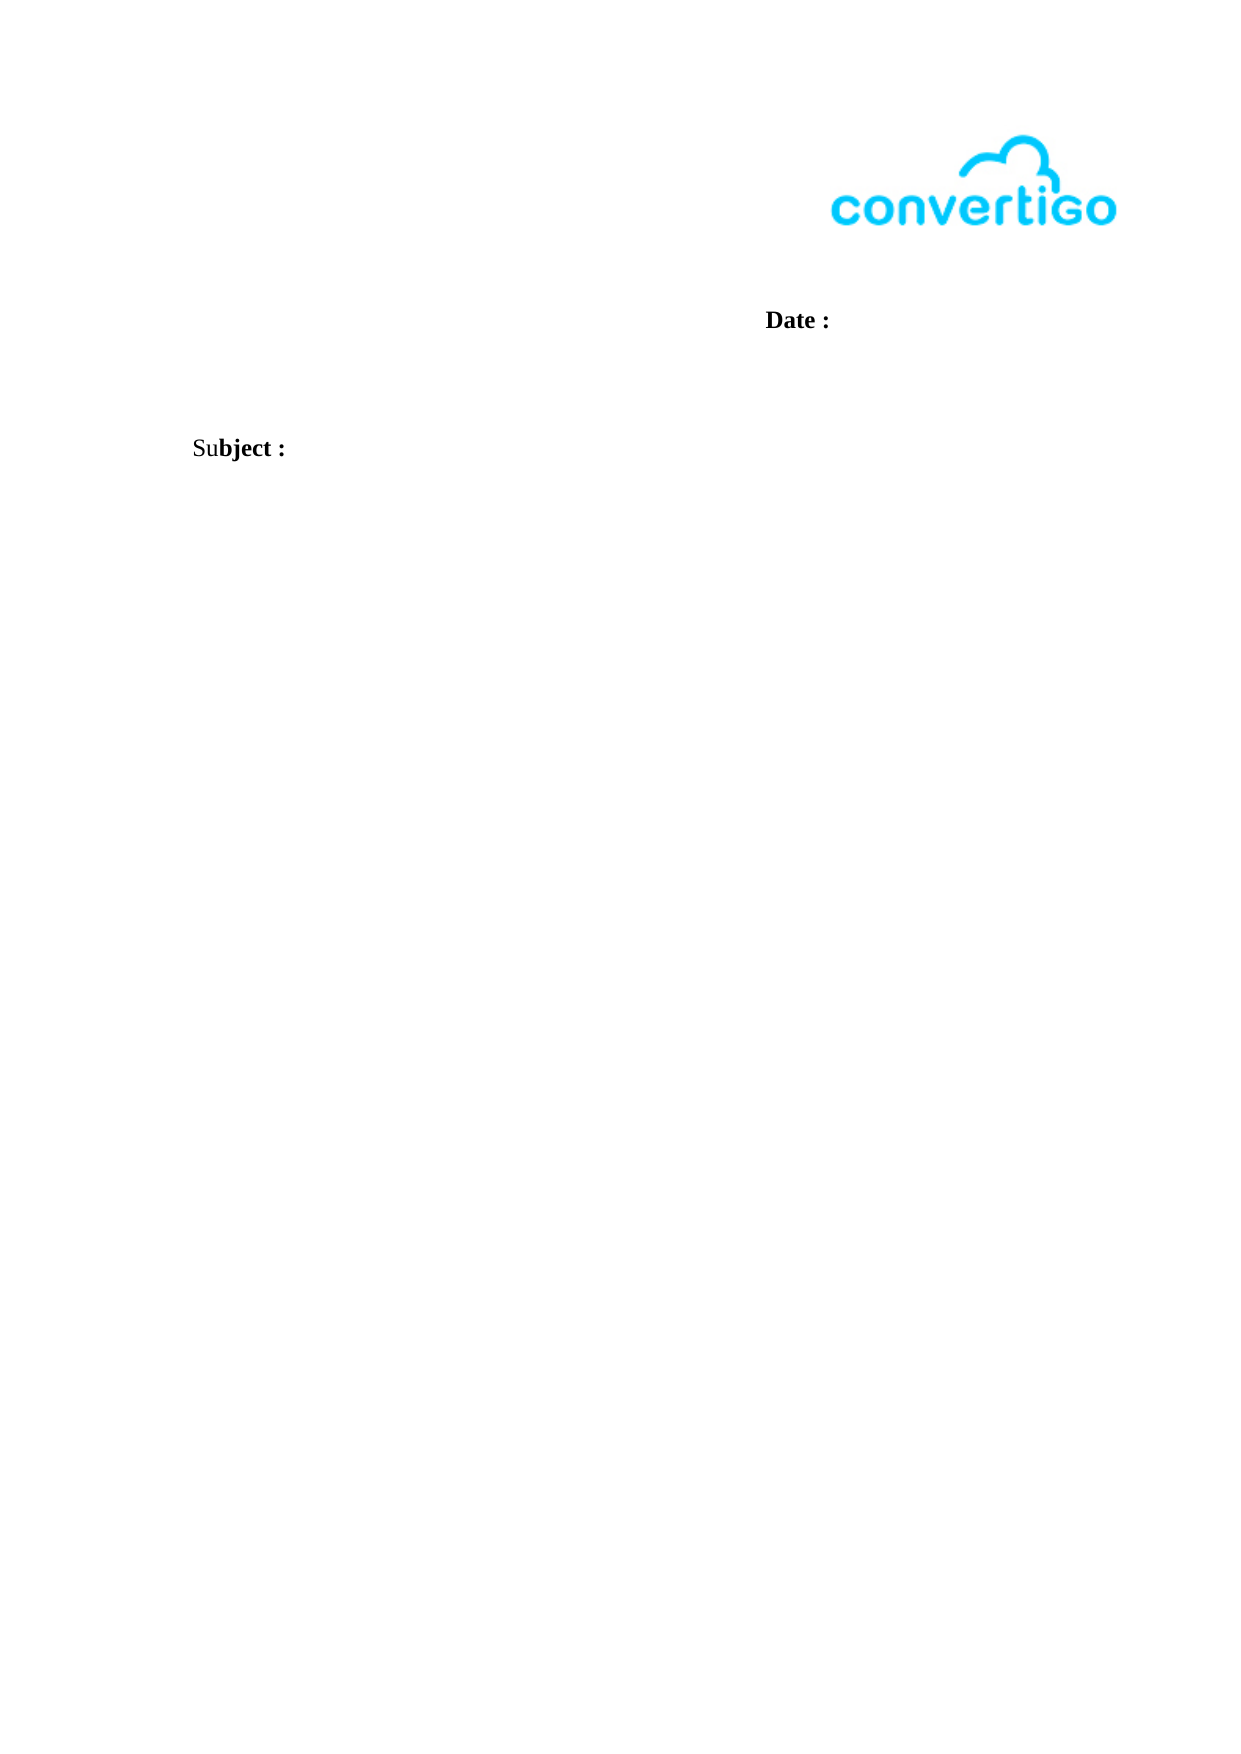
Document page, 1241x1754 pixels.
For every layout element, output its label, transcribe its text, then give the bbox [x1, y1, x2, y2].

table_header [118, 493, 1122, 1119]
picture [829, 125, 1118, 243]
table_cell [118, 1120, 1122, 1188]
text [848, 425, 1122, 464]
text Date : [118, 300, 839, 339]
text Subject : [118, 425, 292, 464]
